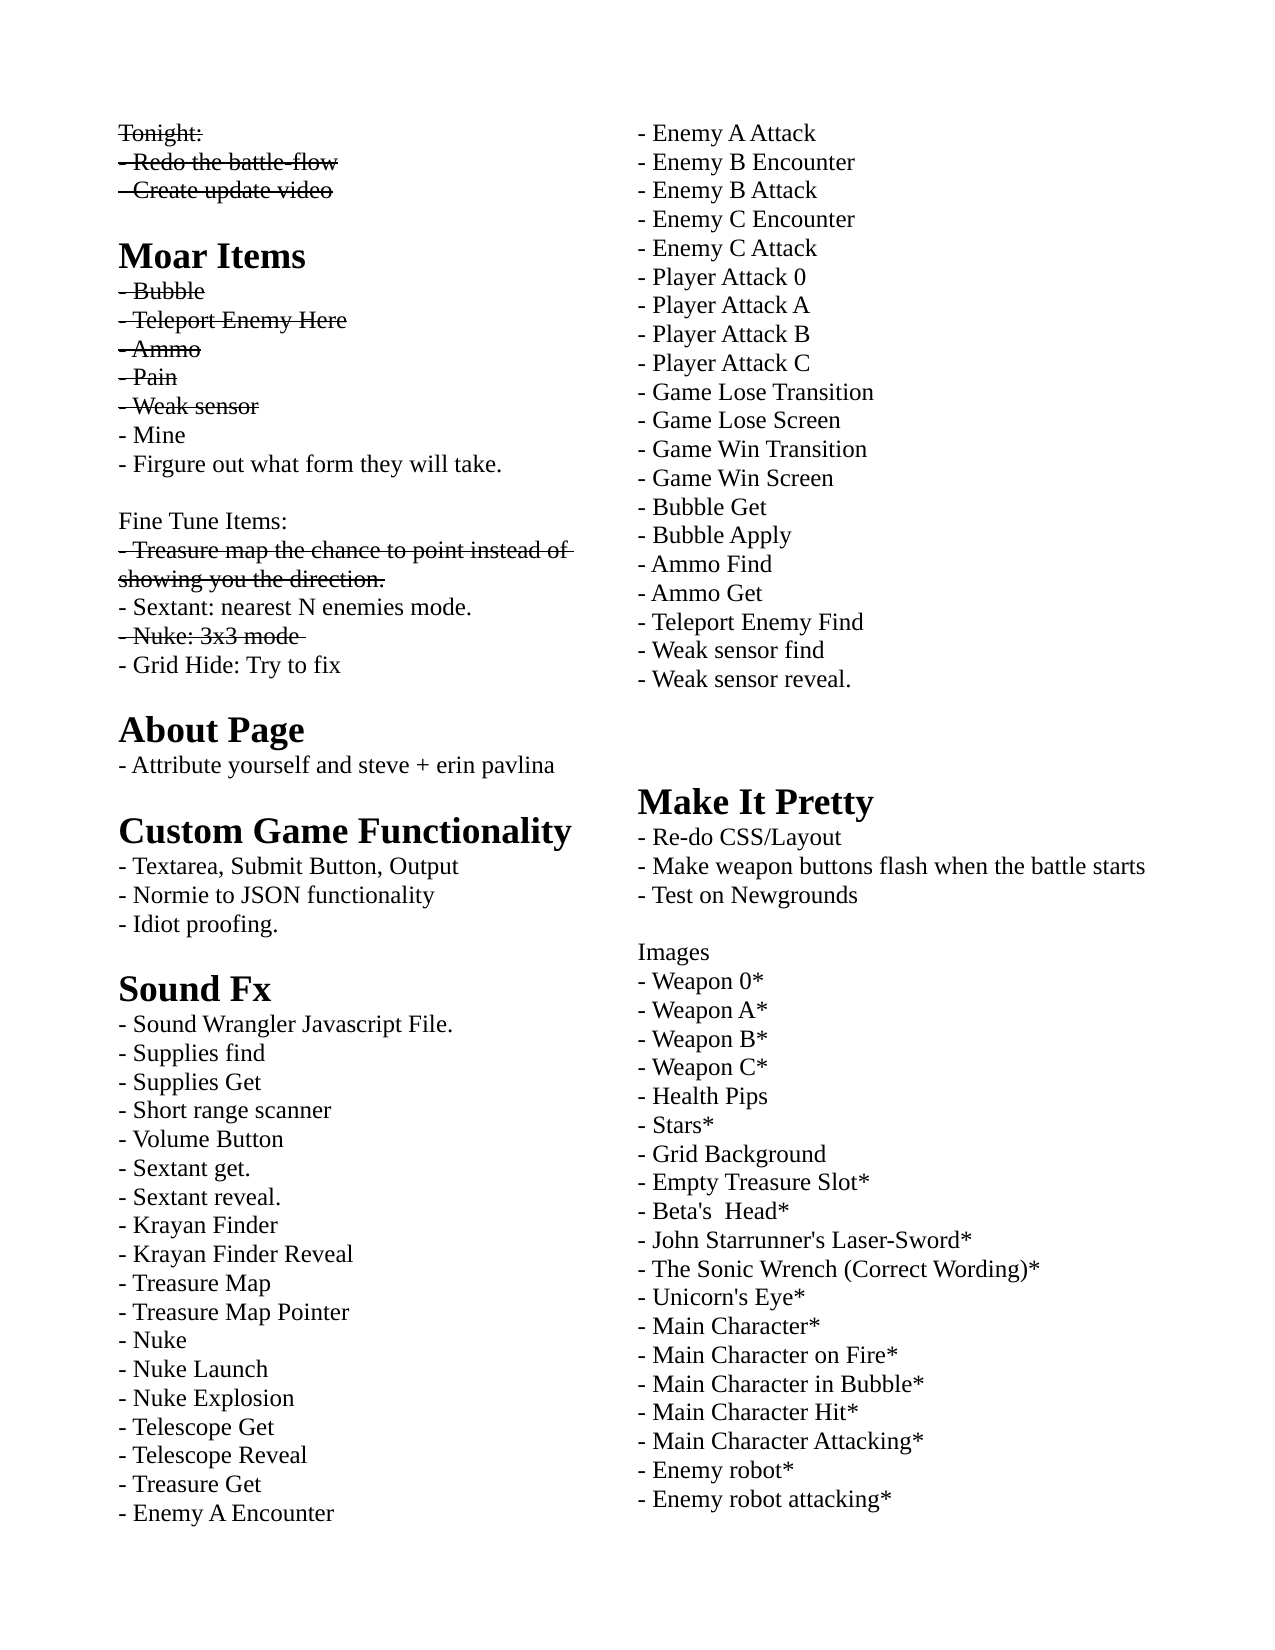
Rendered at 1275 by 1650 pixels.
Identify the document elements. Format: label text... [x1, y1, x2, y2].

text Fine Tune Items: - Treasure map the chance to point instead of showing you the direction. - Sextant: nearest N enemies mode. - Nuke: 3x3 mode - Grid Hide: Try to fix [118, 506, 637, 679]
text - Nuke - Nuke Launch - Nuke Explosion - Telescope Get - Telescope Reveal [118, 1326, 637, 1469]
text About Page - Attribute yourself and steve + erin pavlina [118, 707, 637, 779]
text - Ammo [118, 334, 637, 362]
text - Normie to JSON functionality - Idiot proofing. [118, 880, 637, 937]
text Tonight: - Redo the battle-flow - Create update video [118, 118, 637, 204]
text Moar Items - Bubble [118, 233, 637, 305]
text - Short range scanner [118, 1096, 637, 1124]
text - Player Attack A - Player Attack B - Player Attack C - Game Lose Transition - Game Lose Screen - Game Win Transition - Game Win Screen [637, 291, 1157, 492]
text - Main Character* - Main Character on Fire* - Main Character in Bubble* - Main Character Hit* - Main Character Attacking* - Enemy robot* - Enemy robot attacking* [637, 1311, 1157, 1512]
text Custom Game Functionality - Textarea, Submit Button, Output [118, 808, 637, 880]
text - Sextant get. - Sextant reveal. - Krayan Finder - Krayan Finder Reveal - Treasure Map - Treasure Map Pointer [118, 1153, 637, 1326]
text Make It Pretty - Re-do CSS/Layout - Make weapon buttons flash when the battle starts - Test on Newgrounds Images - Weapon 0* - Weapon A* - Weapon B* - Weapon C* - Health Pips - Stars* - Grid Background - Empty Treasure Slot* - Beta's Head* - John Starrunner's Laser-Sword* - The Sonic Wrench (Correct Wording)* - Unicorn's Eye* [637, 751, 1157, 1311]
text - Weak sensor [118, 391, 637, 420]
text - Bubble Get - Bubble Apply - Ammo Find - Ammo Get - Teleport Enemy Find - Weak sensor find - Weak sensor reveal. [637, 492, 1157, 693]
text - Pain [118, 362, 637, 391]
text - Teleport Enemy Here [118, 305, 637, 334]
text - Firgure out what form they will take. [118, 449, 637, 477]
text - Mine [118, 420, 637, 449]
text Sound Fx [118, 966, 637, 1009]
text - Volume Button [118, 1124, 637, 1153]
text - Treasure Get - Enemy A Encounter [118, 1469, 637, 1527]
text - Enemy A Attack - Enemy B Encounter - Enemy B Attack - Enemy C Encounter - Enemy C Attack - Player Attack 0 [637, 118, 1157, 291]
text - Sound Wrangler Javascript File. - Supplies find - Supplies Get [118, 1009, 637, 1096]
